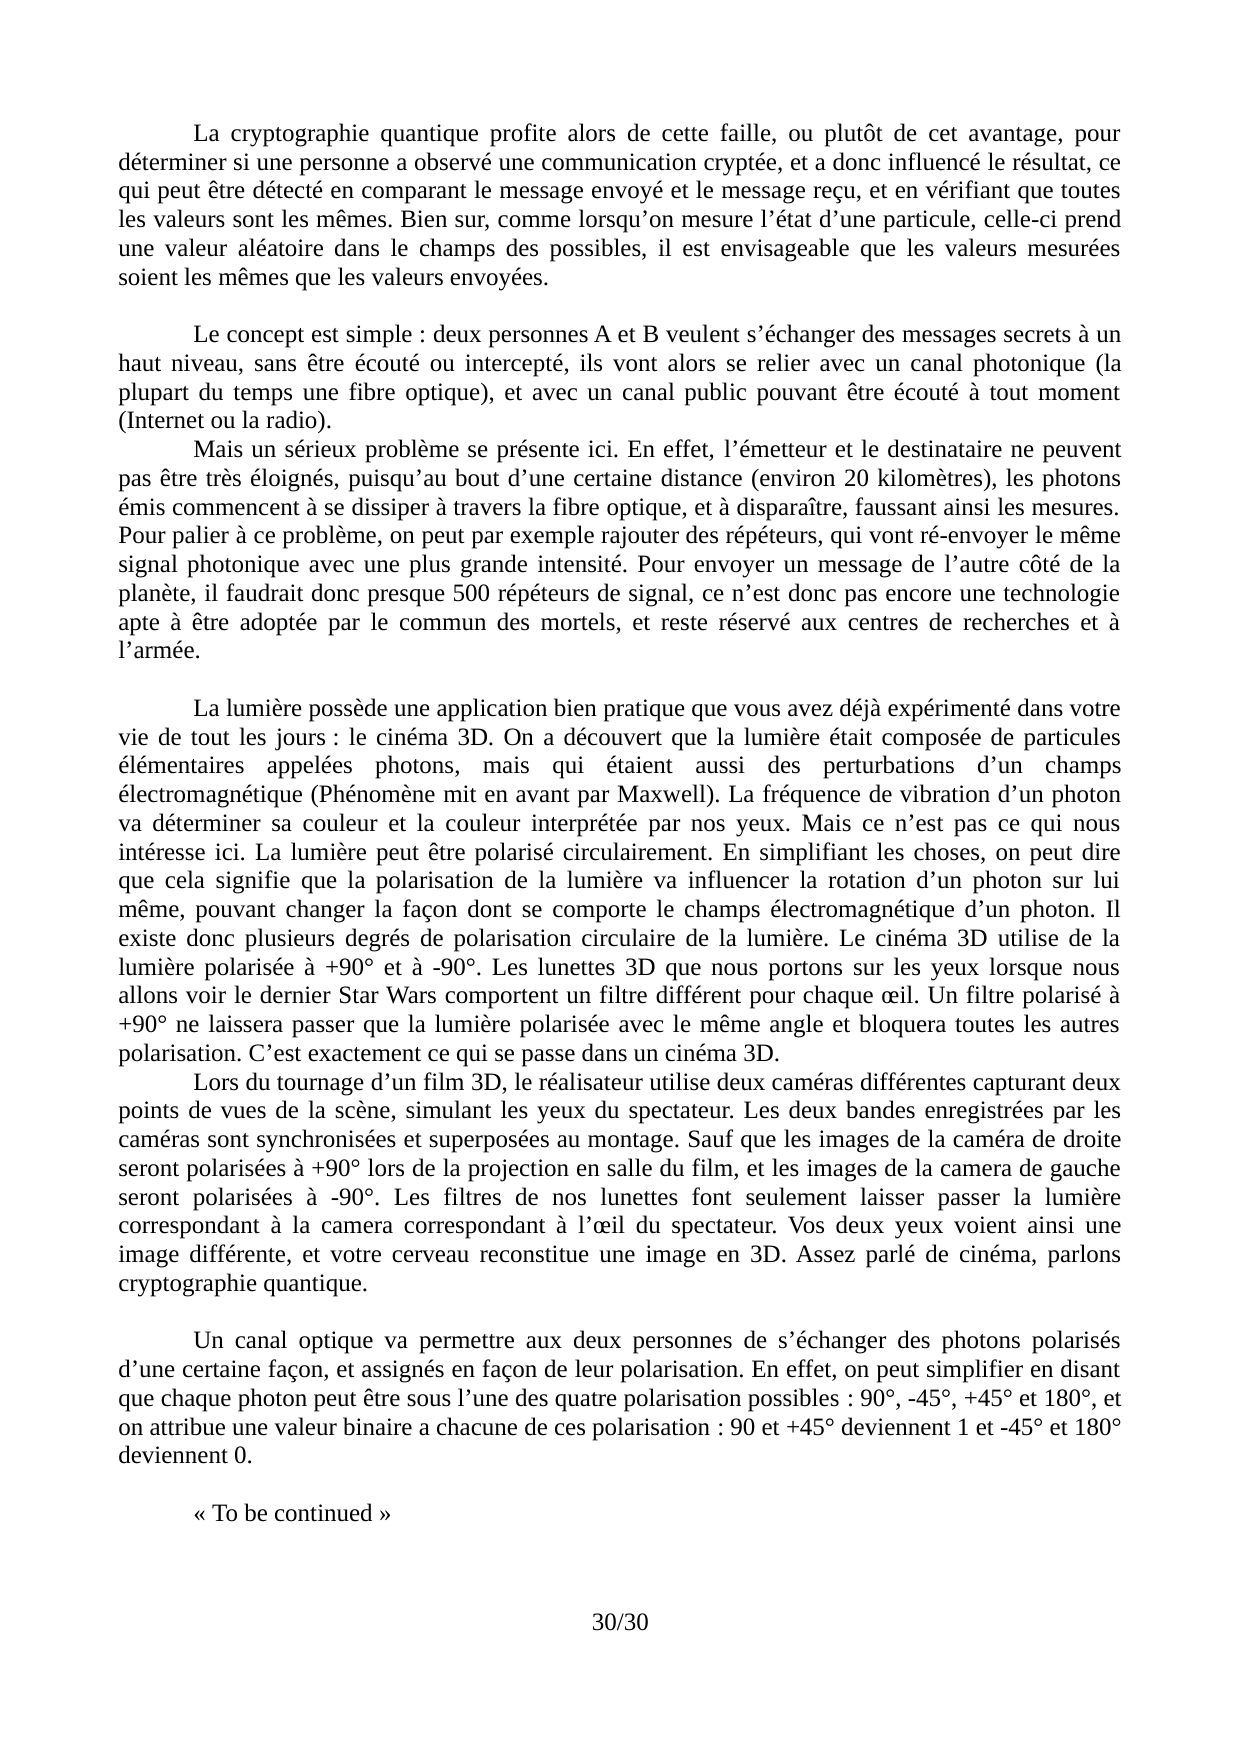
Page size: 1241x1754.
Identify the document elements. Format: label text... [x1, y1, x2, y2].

text Mais un sérieux problème se présente ici. En effet, l’émetteur et le destinataire ne peuvent pas être très éloignés, puisqu’au bout d’une certaine distance (environ 20 kilomètres), les photons émis commencent à se dissiper à travers la fibre optique, et à disparaître, faussant ainsi les mesures. Pour palier à ce problème, on peut par exemple rajouter des répéteurs, qui vont ré-envoyer le même signal photonique avec une plus grande intensité. Pour envoyer un message de l’autre côté de la planète, il faudrait donc presque 500 répéteurs de signal, ce n’est donc pas encore une technologie apte à être adoptée par le commun des mortels, et reste réservé aux centres de recherches et à l’armée. [118, 434, 1122, 664]
text La cryptographie quantique profite alors de cette faille, ou plutôt de cet avantage, pour déterminer si une personne a observé une communication cryptée, et a donc influencé le résultat, ce qui peut être détecté en comparant le message envoyé et le message reçu, et en vérifiant que toutes les valeurs sont les mêmes. Bien sur, comme lorsqu’on mesure l’état d’une particule, celle-ci prend une valeur aléatoire dans le champs des possibles, il est envisageable que les valeurs mesurées soient les mêmes que les valeurs envoyées. [118, 118, 1122, 291]
text Un canal optique va permettre aux deux personnes de s’échanger des photons polarisés d’une certaine façon, et assignés en façon de leur polarisation. En effet, on peut simplifier en disant que chaque photon peut être sous l’une des quatre polarisation possibles : 90°, -45°, +45° et 180°, et on attribue une valeur binaire a chacune de ces polarisation : 90 et +45° deviennent 1 et -45° et 180° deviennent 0. [118, 1326, 1122, 1469]
text Le concept est simple : deux personnes A et B veulent s’échanger des messages secrets à un haut niveau, sans être écouté ou intercepté, ils vont alors se relier avec un canal photonique (la plupart du temps une fibre optique), et avec un canal public pouvant être écouté à tout moment (Internet ou la radio). [118, 319, 1122, 434]
text « To be continued » [118, 1498, 1122, 1527]
text Lors du tournage d’un film 3D, le réalisateur utilise deux caméras différentes capturant deux points de vues de la scène, simulant les yeux du spectateur. Les deux bandes enregistrées par les caméras sont synchronisées et superposées au montage. Sauf que les images de la caméra de droite seront polarisées à +90° lors de la projection en salle du film, et les images de la camera de gauche seront polarisées à -90°. Les filtres de nos lunettes font seulement laisser passer la lumière correspondant à la camera correspondant à l’œil du spectateur. Vos deux yeux voient ainsi une image différente, et votre cerveau reconstitue une image en 3D. Assez parlé de cinéma, parlons cryptographie quantique. [118, 1067, 1122, 1297]
text La lumière possède une application bien pratique que vous avez déjà expérimenté dans votre vie de tout les jours : le cinéma 3D. On a découvert que la lumière était composée de particules élémentaires appelées photons, mais qui étaient aussi des perturbations d’un champs électromagnétique (Phénomène mit en avant par Maxwell). La fréquence de vibration d’un photon va déterminer sa couleur et la couleur interprétée par nos yeux. Mais ce n’est pas ce qui nous intéresse ici. La lumière peut être polarisé circulairement. En simplifiant les choses, on peut dire que cela signifie que la polarisation de la lumière va influencer la rotation d’un photon sur lui même, pouvant changer la façon dont se comporte le champs électromagnétique d’un photon. Il existe donc plusieurs degrés de polarisation circulaire de la lumière. Le cinéma 3D utilise de la lumière polarisée à +90° et à -90°. Les lunettes 3D que nous portons sur les yeux lorsque nous allons voir le dernier Star Wars comportent un filtre différent pour chaque œil. Un filtre polarisé à +90° ne laissera passer que la lumière polarisée avec le même angle et bloquera toutes les autres polarisation. C’est exactement ce qui se passe dans un cinéma 3D. [118, 693, 1122, 1067]
